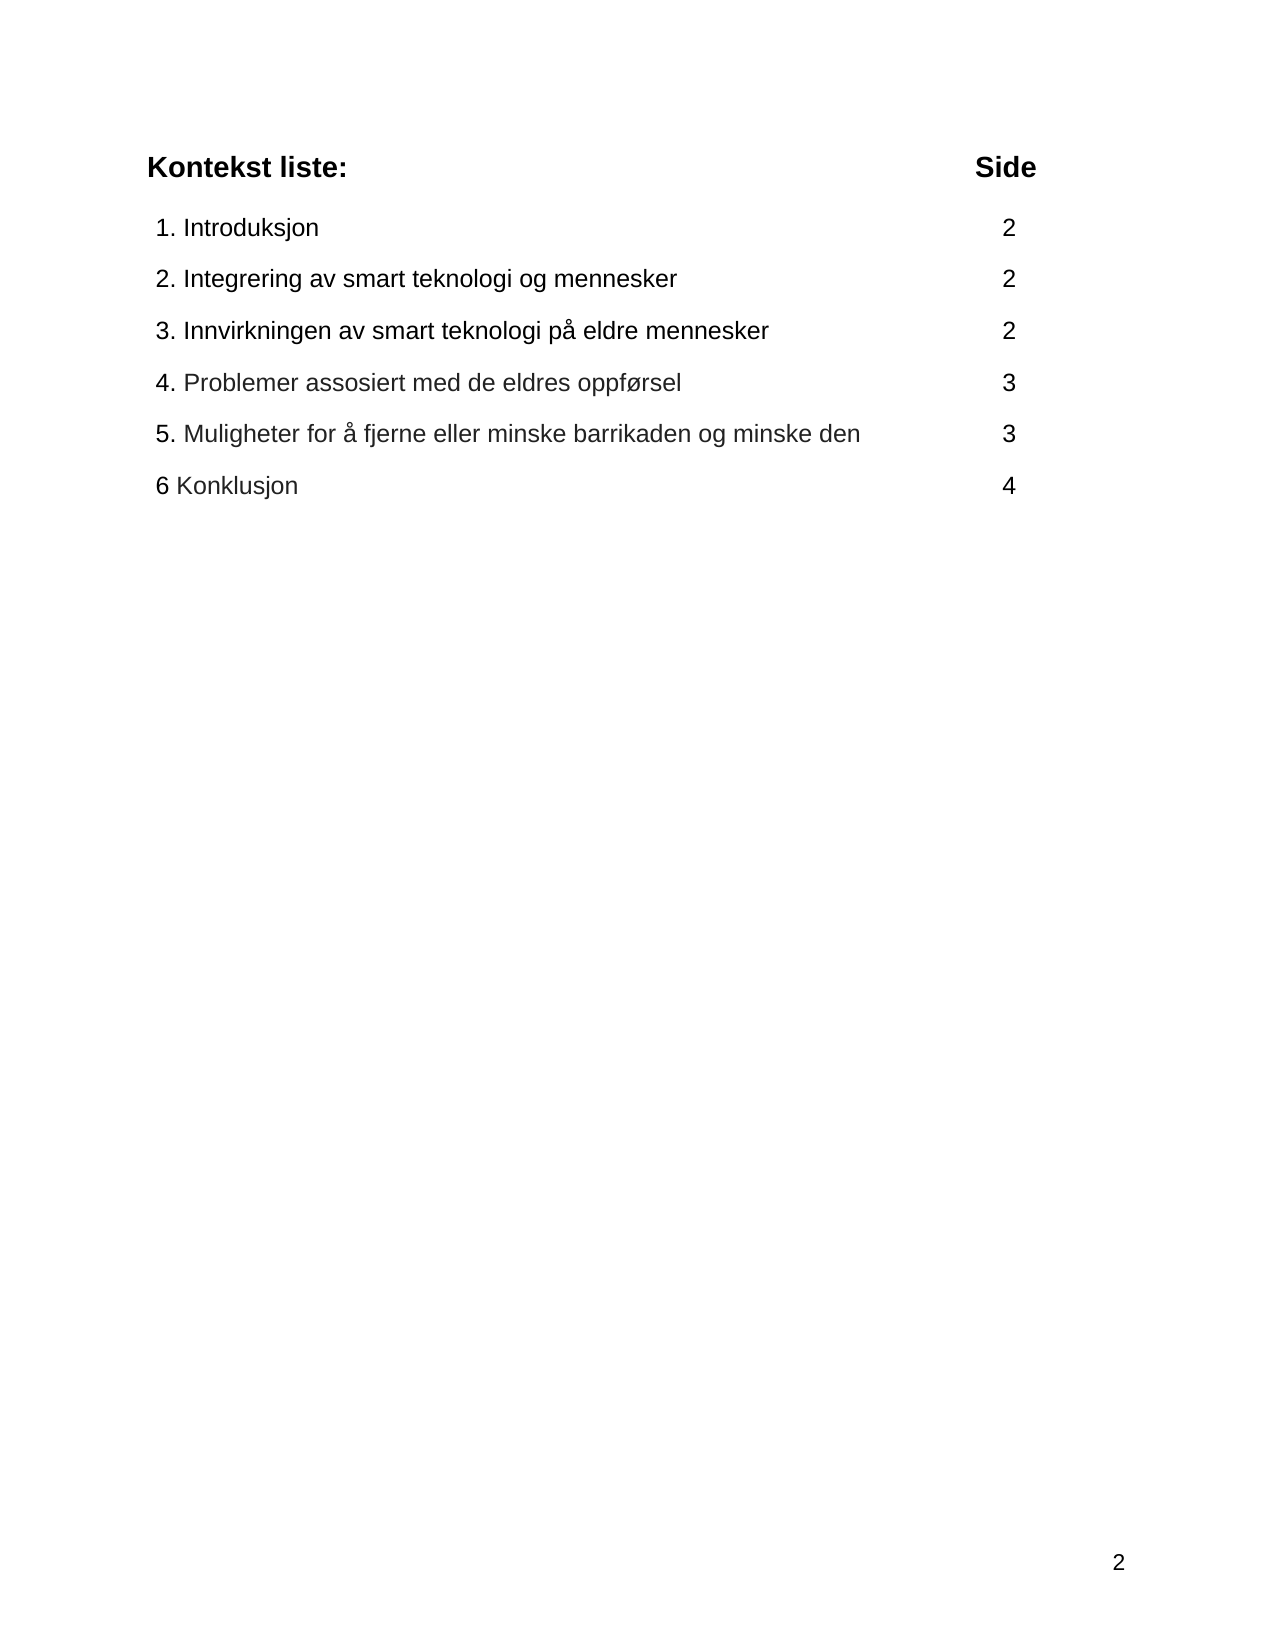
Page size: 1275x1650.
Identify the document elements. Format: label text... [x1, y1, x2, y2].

table_cell 6 Konklusjon [146, 461, 931, 510]
table_header 1. Introduksjon [146, 203, 931, 252]
table_cell 2 [934, 306, 1085, 355]
table_cell 3 [934, 358, 1085, 407]
table_cell 3. Innvirkningen av smart teknologi på eldre mennesker [146, 306, 931, 355]
table_cell 5. Muligheter for å fjerne eller minske barrikaden og minske den [146, 409, 931, 459]
table_cell 4 [934, 461, 1085, 510]
table_cell 2 [934, 254, 1085, 304]
table_header 2 [934, 203, 1085, 252]
text Kontekst liste: Side [147, 150, 1125, 183]
table_cell 4. Problemer assosiert med de eldres oppførsel [146, 358, 931, 407]
table_cell 2. Integrering av smart teknologi og mennesker [146, 254, 931, 304]
table_cell 3 [934, 409, 1085, 459]
